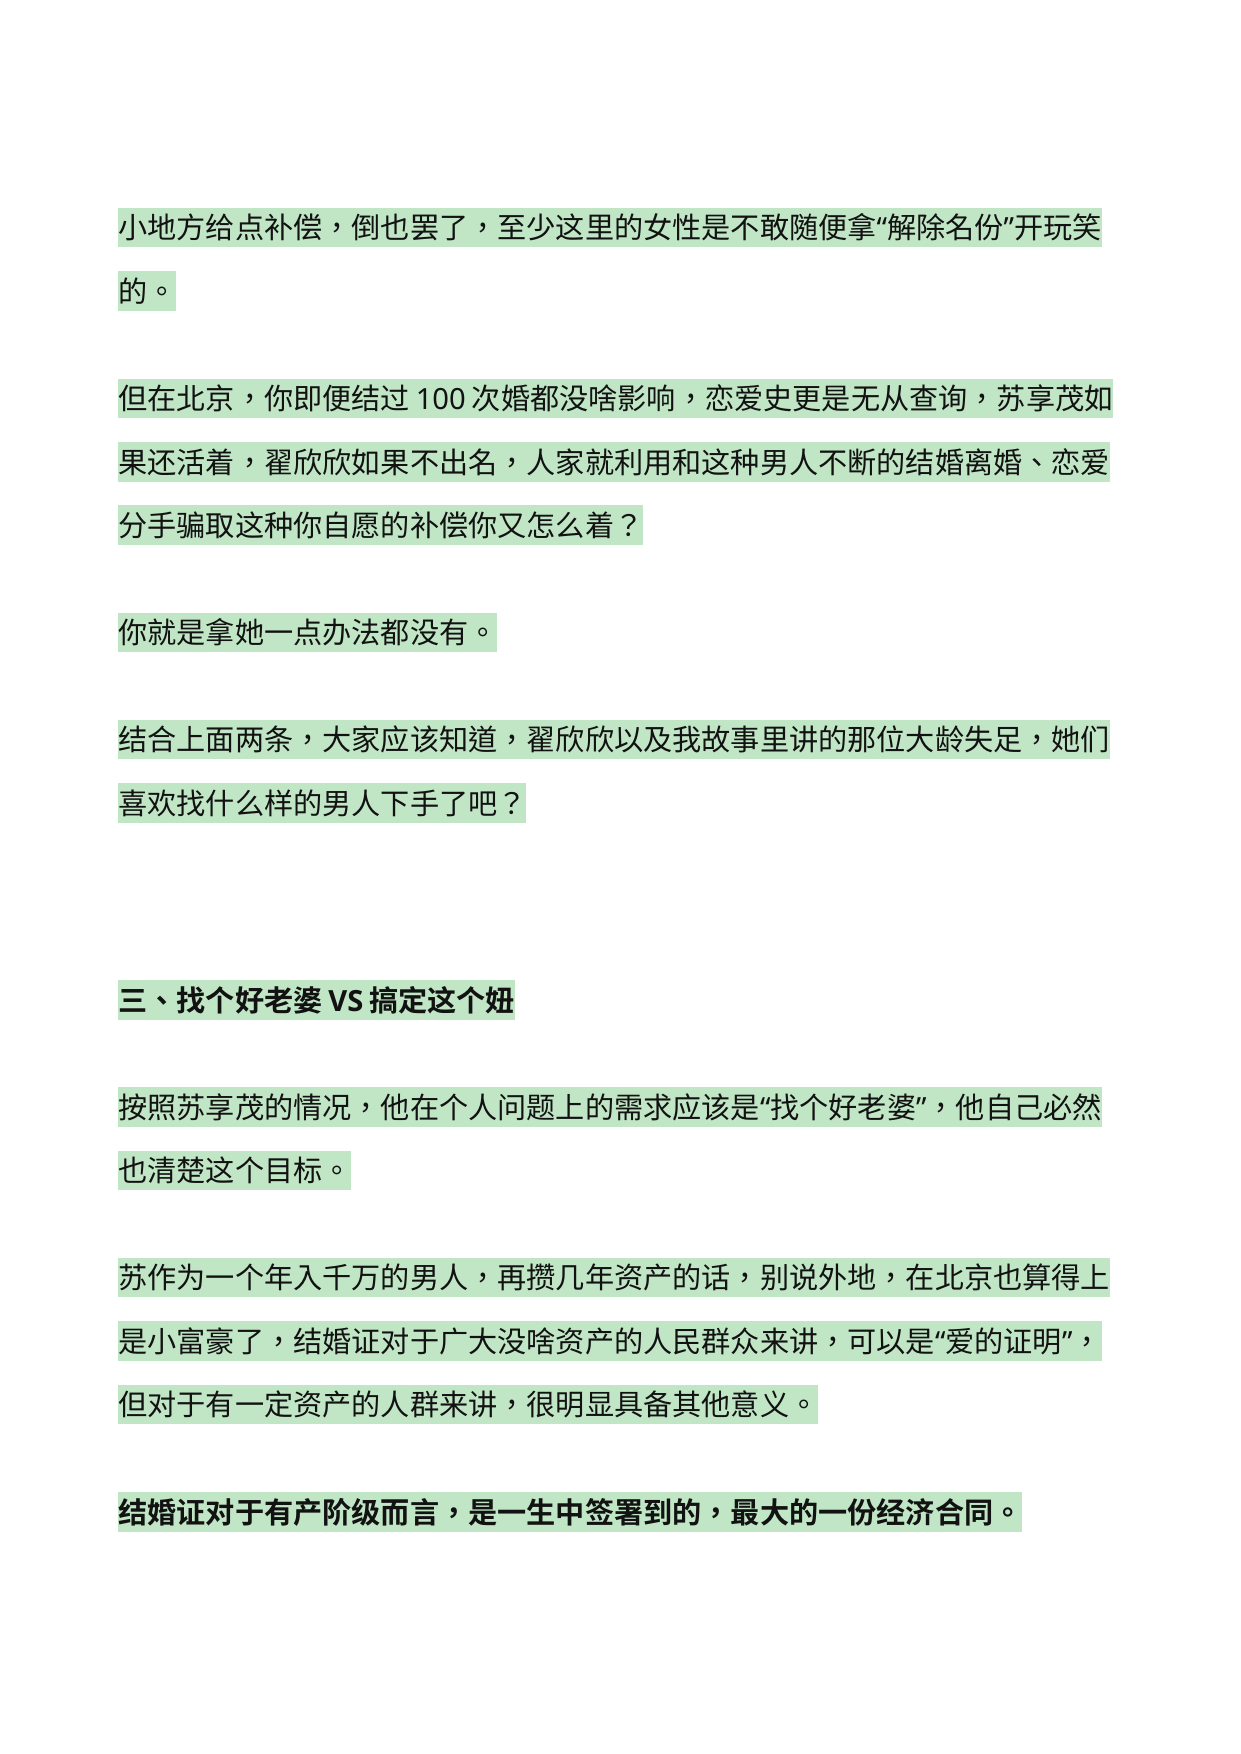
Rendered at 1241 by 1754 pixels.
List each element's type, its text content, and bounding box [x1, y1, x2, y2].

text 按照苏享茂的情况，他在个人问题上的需求应该是“找个好老婆”，他自己必然也清楚这个目标。 [118, 1087, 1122, 1190]
text 三、找个好老婆VS搞定这个妞 [118, 980, 1122, 1020]
text 结婚证对于有产阶级而言，是一生中签署到的，最大的一份经济合同。 [118, 1492, 1122, 1532]
text 但在北京，你即便结过100次婚都没啥影响，恋爱史更是无从查询，苏享茂如果还活着，翟欣欣如果不出名，人家就利用和这种男人不断的结婚离婚、恋爱分手骗取这种你自愿的补偿你又怎么着？ [118, 378, 1122, 545]
text 小地方给点补偿，倒也罢了，至少这里的女性是不敢随便拿“解除名份”开玩笑的。 [118, 208, 1122, 311]
text 苏作为一个年入千万的男人，再攒几年资产的话，别说外地，在北京也算得上是小富豪了，结婚证对于广大没啥资产的人民群众来讲，可以是“爱的证明”，但对于有一定资产的人群来讲，很明显具备其他意义。 [118, 1258, 1122, 1424]
text 你就是拿她一点办法都没有。 [118, 612, 1122, 652]
text 结合上面两条，大家应该知道，翟欣欣以及我故事里讲的那位大龄失足，她们喜欢找什么样的男人下手了吧？ [118, 720, 1122, 823]
